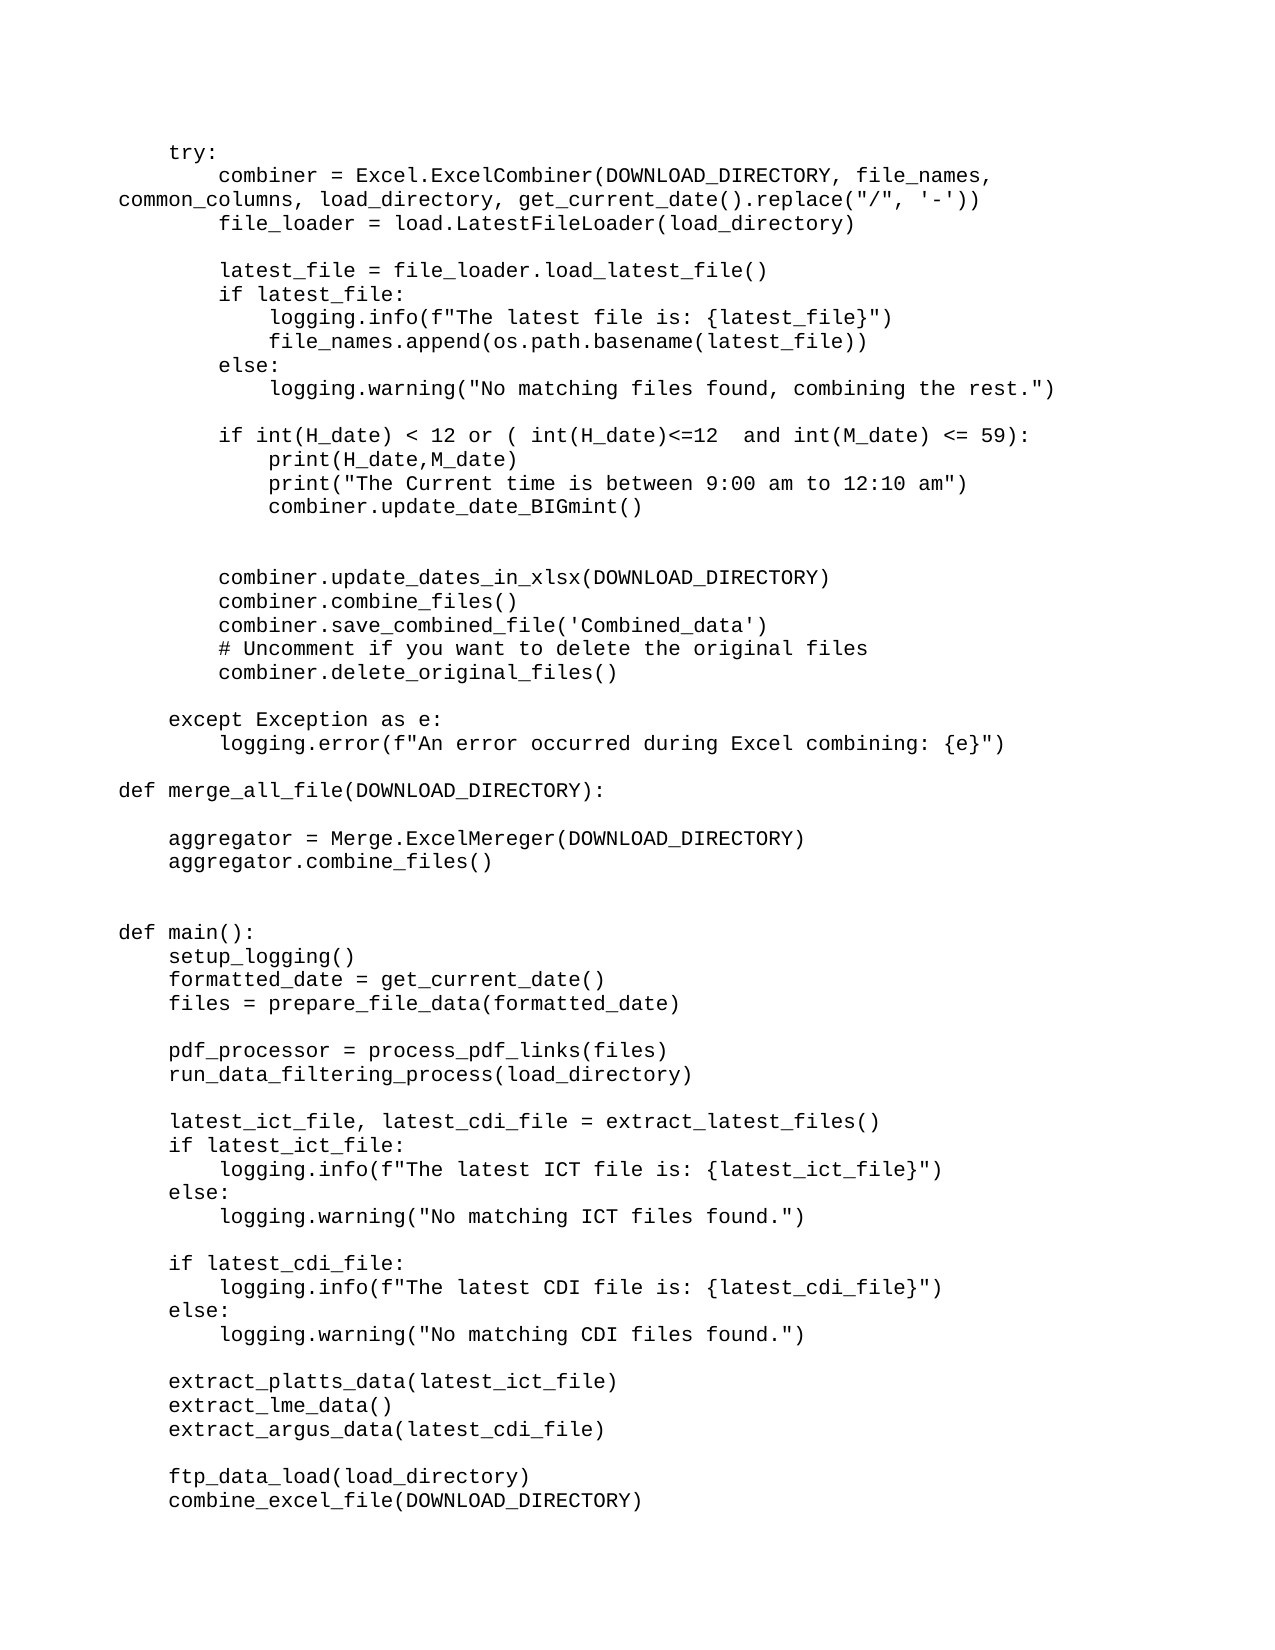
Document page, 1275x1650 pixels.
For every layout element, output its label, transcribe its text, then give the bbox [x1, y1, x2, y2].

text if latest_file: [118, 284, 1157, 307]
text else: [118, 1182, 1157, 1206]
text aggregator.combine_files() [118, 851, 1157, 875]
text if latest_cdi_file: [118, 1253, 1157, 1277]
text else: [118, 354, 1157, 378]
text logging.info(f"The latest ICT file is: {latest_ict_file}") [118, 1158, 1157, 1182]
text try: [118, 142, 1157, 165]
text logging.warning("No matching CDI files found.") [118, 1324, 1157, 1348]
text run_data_filtering_process(load_directory) [118, 1064, 1157, 1088]
text formatted_date = get_current_date() [118, 969, 1157, 993]
text logging.info(f"The latest file is: {latest_file}") [118, 307, 1157, 331]
text combiner.save_combined_file('Combined_data') [118, 615, 1157, 638]
text if latest_ict_file: [118, 1135, 1157, 1158]
text logging.warning("No matching ICT files found.") [118, 1206, 1157, 1229]
text else: [118, 1300, 1157, 1324]
text combiner.update_dates_in_xlsx(DOWNLOAD_DIRECTORY) [118, 567, 1157, 591]
text pdf_processor = process_pdf_links(files) [118, 1040, 1157, 1064]
text logging.warning("No matching files found, combining the rest.") [118, 378, 1157, 402]
text print("The Current time is between 9:00 am to 12:10 am") [118, 473, 1157, 496]
text combiner.combine_files() [118, 591, 1157, 615]
text extract_lme_data() [118, 1395, 1157, 1419]
text file_loader = load.LatestFileLoader(load_directory) [118, 213, 1157, 236]
text ftp_data_load(load_directory) [118, 1466, 1157, 1489]
text setup_logging() [118, 946, 1157, 969]
text latest_ict_file, latest_cdi_file = extract_latest_files() [118, 1111, 1157, 1135]
text latest_file = file_loader.load_latest_file() [118, 260, 1157, 284]
text combiner.delete_original_files() [118, 662, 1157, 686]
text combiner = Excel.ExcelCombiner(DOWNLOAD_DIRECTORY, file_names, common_columns, load_directory, get_current_date().replace("/", '-')) [118, 165, 1157, 213]
text # Uncomment if you want to delete the original files [118, 638, 1157, 662]
text combine_excel_file(DOWNLOAD_DIRECTORY) [118, 1489, 1157, 1513]
text logging.error(f"An error occurred during Excel combining: {e}") [118, 733, 1157, 757]
text extract_platts_data(latest_ict_file) [118, 1371, 1157, 1395]
text def main(): [118, 922, 1157, 946]
text file_names.append(os.path.basename(latest_file)) [118, 331, 1157, 354]
text def merge_all_file(DOWNLOAD_DIRECTORY): [118, 780, 1157, 804]
text combiner.update_date_BIGmint() [118, 496, 1157, 520]
text except Exception as e: [118, 709, 1157, 733]
text if int(H_date) < 12 or ( int(H_date)<=12 and int(M_date) <= 59): [118, 426, 1157, 449]
text extract_argus_data(latest_cdi_file) [118, 1419, 1157, 1442]
text files = prepare_file_data(formatted_date) [118, 993, 1157, 1017]
text logging.info(f"The latest CDI file is: {latest_cdi_file}") [118, 1277, 1157, 1300]
text aggregator = Merge.ExcelMereger(DOWNLOAD_DIRECTORY) [118, 827, 1157, 851]
text print(H_date,M_date) [118, 449, 1157, 473]
